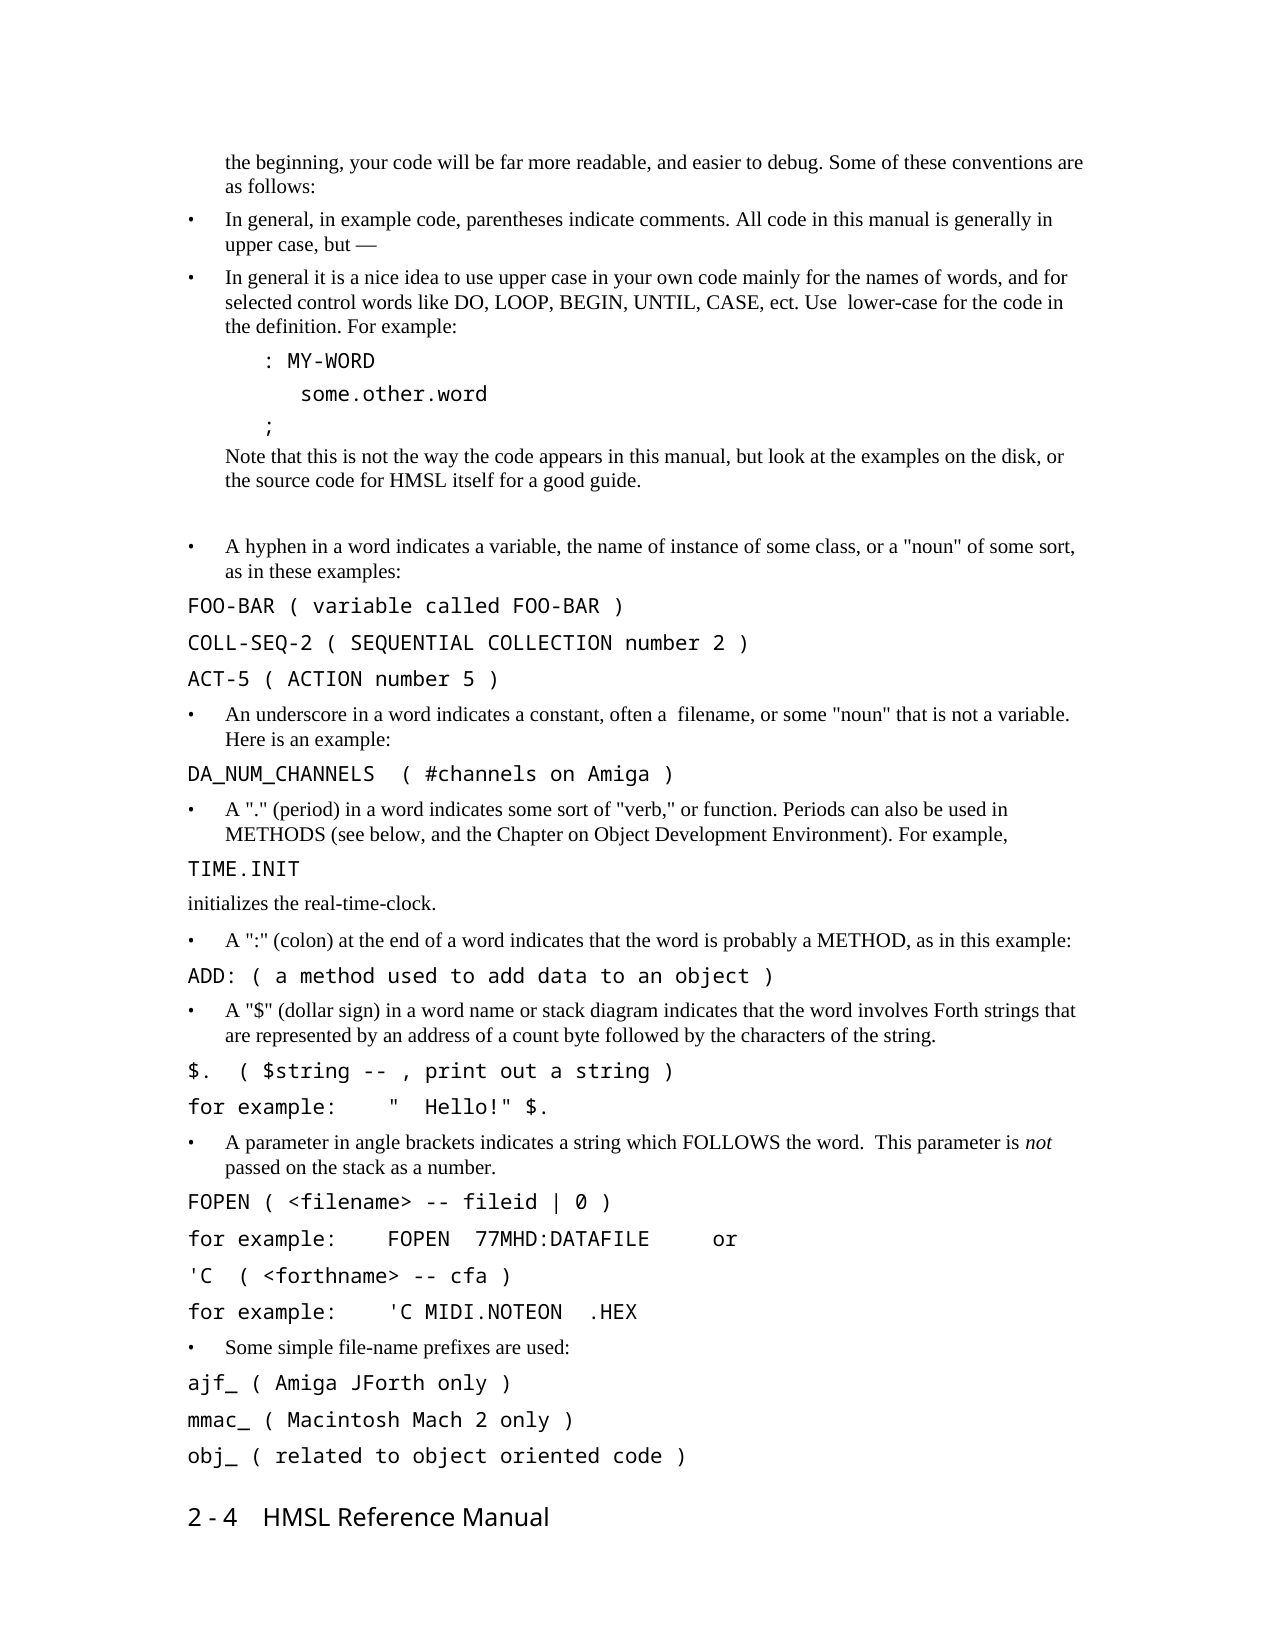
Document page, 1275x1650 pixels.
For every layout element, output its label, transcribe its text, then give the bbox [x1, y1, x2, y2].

list • A hyphen in a word indicates a variable, the name of instance of some class, or a "noun" of some sort, as in these examples: [187, 533, 1087, 583]
text some.other.word [262, 379, 1087, 407]
list • In general, in example code, parentheses indicate comments. All code in this manual is generally in upper case, but — [187, 206, 1087, 256]
text ajf_ ( Amiga JForth only ) [187, 1368, 1087, 1397]
list • An underscore in a word indicates a constant, often a filename, or some "noun" that is not a variable. Here is an example: [187, 701, 1087, 751]
text FOPEN ( <filename> -- fileid | 0 ) [187, 1187, 1087, 1216]
text mmac_ ( Macintosh Mach 2 only ) [187, 1405, 1087, 1433]
list • A "." (period) in a word indicates some sort of "verb," or function. Periods can also be used in METHODS (see below, and the Chapter on Object Development Environment). For example, [187, 796, 1087, 846]
text for example: 'C MIDI.NOTEON .HEX [187, 1297, 1087, 1326]
text for example: " Hello!" $. [187, 1092, 1087, 1121]
text $. ( $string -- , print out a string ) [187, 1056, 1087, 1084]
list • A parameter in angle brackets indicates a string which FOLLOWS the word. This parameter is not passed on the stack as a number. [187, 1129, 1087, 1179]
text DA_NUM_CHANNELS ( #channels on Amiga ) [187, 759, 1087, 788]
text initializes the real-time-clock. [187, 891, 1087, 915]
text COLL-SEQ-2 ( SEQUENTIAL COLLECTION number 2 ) [187, 628, 1087, 656]
text ; [262, 412, 1087, 440]
text : MY-WORD [262, 346, 1087, 375]
text ACT-5 ( ACTION number 5 ) [187, 664, 1087, 693]
text the beginning, your code will be far more readable, and easier to debug. Some of these conventions are as follows: [225, 150, 1087, 198]
list • A ":" (colon) at the end of a word indicates that the word is probably a METHOD, as in this example: [187, 927, 1087, 953]
text 'C ( <forthname> -- cfa ) [187, 1261, 1087, 1289]
list Note that this is not the way the code appears in this manual, but look at the examples on the disk, or the source code for HMSL itself for a good guide. [187, 444, 1087, 492]
text ADD: ( a method used to add data to an object ) [187, 961, 1087, 989]
text TIME.INIT [187, 854, 1087, 882]
text for example: FOPEN 77MHD:DATAFILE or [187, 1224, 1087, 1252]
text obj_ ( related to object oriented code ) [187, 1442, 1087, 1470]
list • A "$" (dollar sign) in a word name or stack diagram indicates that the word involves Forth strings that are represented by an address of a count byte followed by the characters of the string. [187, 998, 1087, 1047]
list • In general it is a nice idea to use upper case in your own code mainly for the names of words, and for selected control words like DO, LOOP, BEGIN, UNTIL, CASE, ect. Use lower-case for the code in the definition. For example: [187, 264, 1087, 338]
list • Some simple file-name prefixes are used: [187, 1334, 1087, 1360]
text FOO-BAR ( variable called FOO-BAR ) [187, 591, 1087, 619]
